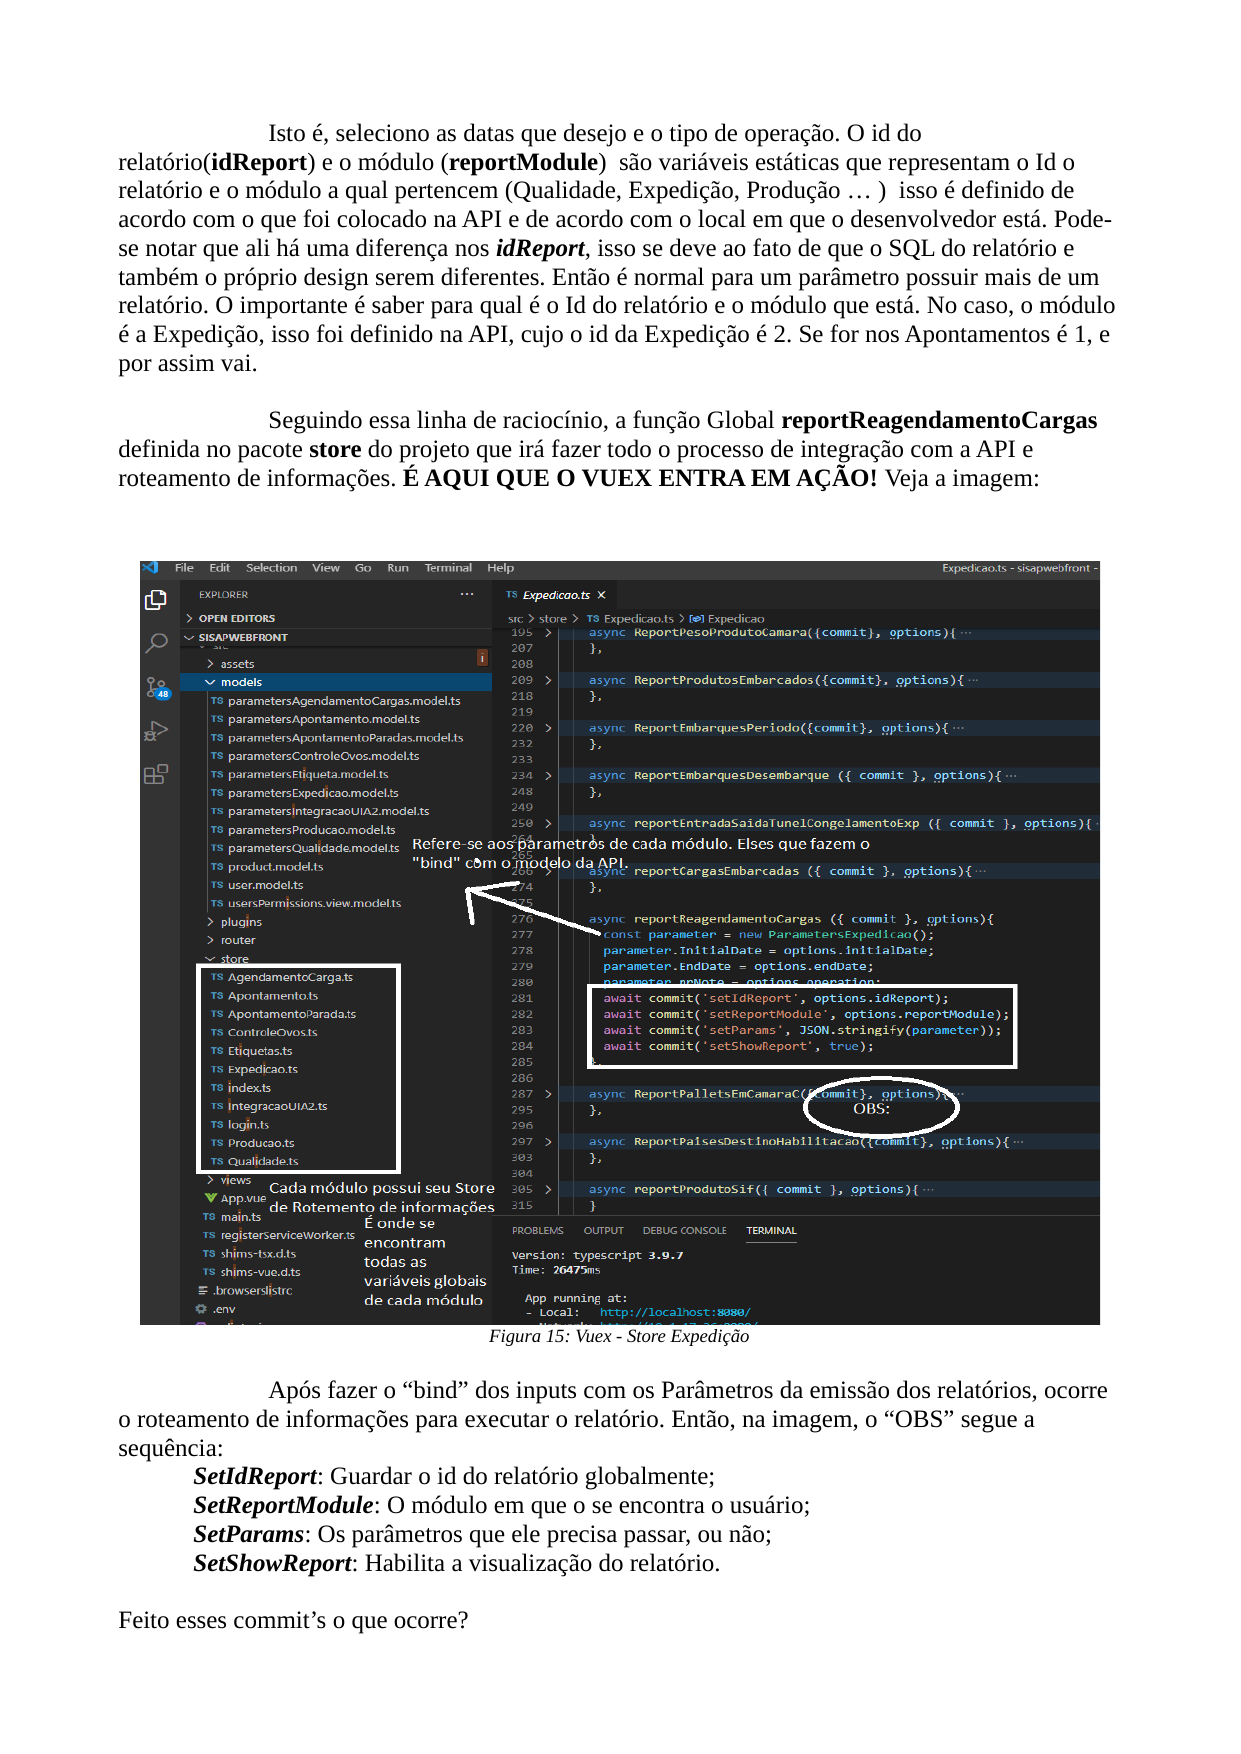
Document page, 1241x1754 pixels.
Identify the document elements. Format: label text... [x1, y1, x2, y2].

text SetIdReport: Guardar o id do relatório globalmente; [118, 1461, 1122, 1490]
text Isto é, seleciono as datas que desejo e o tipo de operação. O id do relatório(idReport) e o módulo (reportModule) são variáveis estáticas que representam o Id o relatório e o módulo a qual pertencem (Qualidade, Expedição, Produção … ) isso é definido de acordo com o que foi colocado na API e de acordo com o local em que o desenvolvedor está. Pode-se notar que ali há uma diferença nos idReport, isso se deve ao fato de que o SQL do relatório e também o próprio design serem diferentes. Então é normal para um parâmetro possuir mais de um relatório. O importante é saber para qual é o Id do relatório e o módulo que está. No caso, o módulo é a Expedição, isso foi definido na API, cujo o id da Expedição é 2. Se for nos Apontamentos é 1, e por assim vai. [118, 118, 1122, 377]
text SetReportModule: O módulo em que o se encontra o usuário; [118, 1490, 1122, 1519]
text Feito esses commit’s o que ocorre? [118, 1605, 1122, 1634]
text Após fazer o “bind” dos inputs com os Parâmetros da emissão dos relatórios, ocorre o roteamento de informações para executar o relatório. Então, na imagem, o “OBS” segue a sequência: [118, 1375, 1122, 1461]
picture [140, 561, 1101, 1325]
text Seguindo essa linha de raciocínio, a função Global reportReagendamentoCargas definida no pacote store do projeto que irá fazer todo o processo de integração com a API e roteamento de informações. É AQUI QUE O VUEX ENTRA EM AÇÃO! Veja a imagem: [118, 406, 1122, 492]
text Figura 15: Vuex - Store Expedição [140, 1325, 1100, 1346]
text SetParams: Os parâmetros que ele precisa passar, ou não; [118, 1519, 1122, 1548]
text SetShowReport: Habilita a visualização do relatório. [118, 1548, 1122, 1576]
